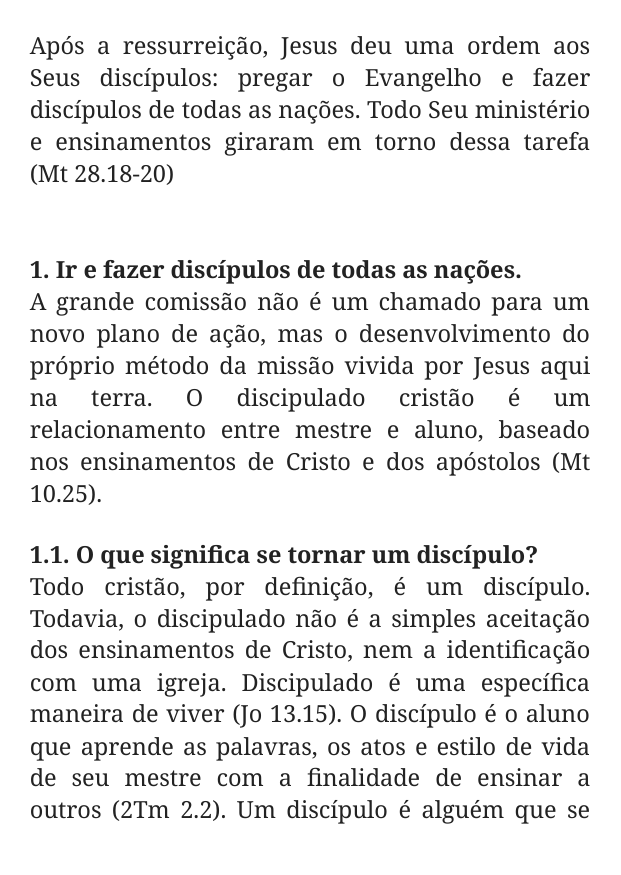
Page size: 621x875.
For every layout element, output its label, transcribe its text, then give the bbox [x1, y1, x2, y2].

text Após a ressurreição, Jesus deu uma ordem aos Seus discípulos: pregar o Evangelho e fazer discípulos de todas as nações. Todo Seu ministério e ensinamentos giraram em torno dessa tarefa (Mt 28.18-20) [29, 29, 591, 189]
text A grande comissão não é um chamado para um novo plano de ação, mas o desenvolvimento do próprio método da missão vivida por Jesus aqui na terra. O discipulado cristão é um relacionamento entre mestre e aluno, baseado nos ensinamentos de Cristo e dos apóstolos (Mt 10.25). [29, 285, 591, 509]
text Todo cristão, por definição, é um discípulo. Todavia, o discipulado não é a simples aceitação dos ensinamentos de Cristo, nem a identificação com uma igreja. Discipulado é uma específica maneira de viver (Jo 13.15). O discípulo é o aluno que aprende as palavras, os atos e estilo de vida de seu mestre com a finalidade de ensinar a outros (2Tm 2.2). Um discípulo é alguém que se [29, 570, 591, 826]
text 1.1. O que significa se tornar um discípulo? [29, 538, 591, 570]
text 1. Ir e fazer discípulos de todas as nações. [29, 253, 591, 285]
